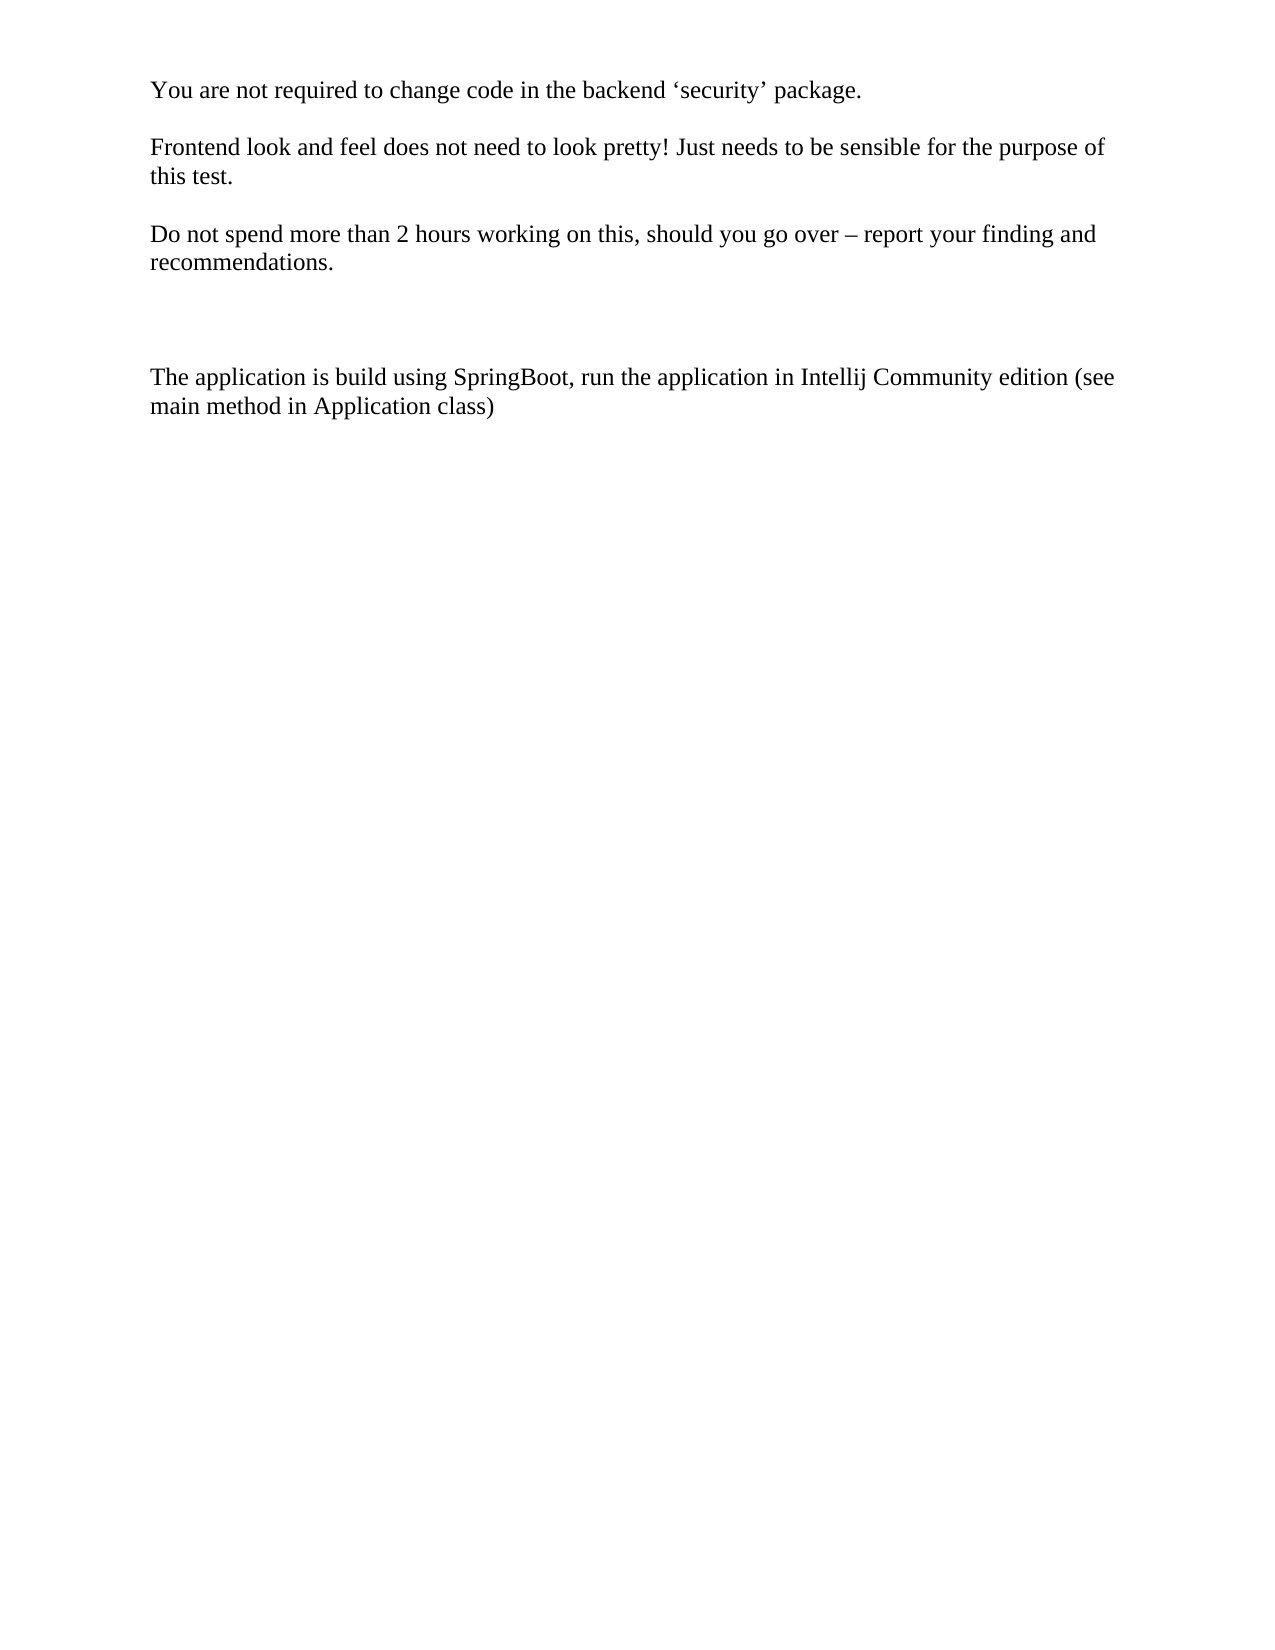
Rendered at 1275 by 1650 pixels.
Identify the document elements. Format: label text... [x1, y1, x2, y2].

text Frontend look and feel does not need to look pretty! Just needs to be sensible for the purpose of this test. [150, 132, 1125, 190]
text Do not spend more than 2 hours working on this, should you go over – report your finding and recommendations. [150, 219, 1125, 276]
text The application is build using SpringBoot, run the application in Intellij Community edition (see main method in Application class) [150, 362, 1125, 420]
text You are not required to change code in the backend ‘security’ package. [150, 75, 1125, 104]
